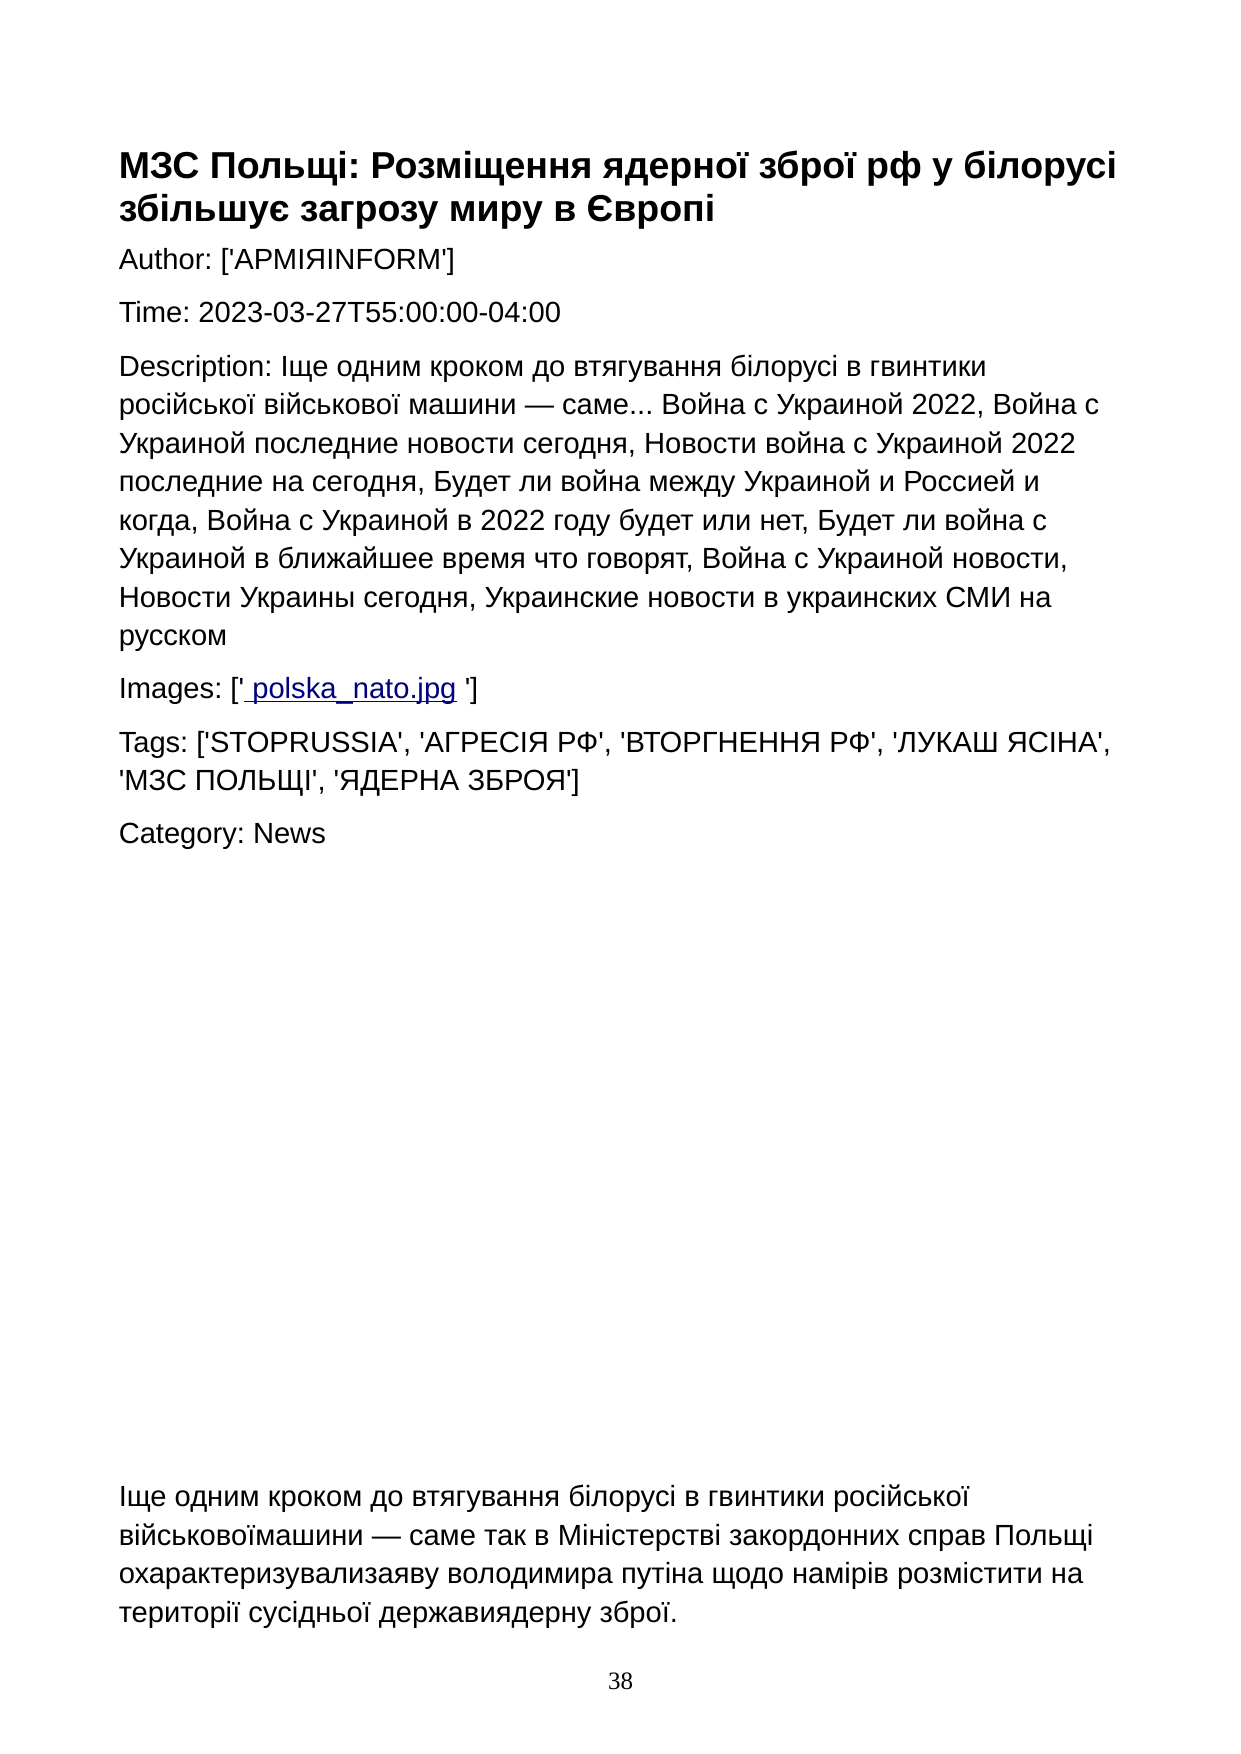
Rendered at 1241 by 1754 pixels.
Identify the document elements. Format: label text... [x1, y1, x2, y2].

text Іще одним кроком до втягування білорусі в гвинтики російської військовоїмашини — саме так в Міністерстві закордонних справ Польщі охарактеризувализаяву володимира путіна щодо намірів розмістити на території сусідньої державиядерну зброї. [118, 1479, 1122, 1628]
text Category: News [118, 816, 1122, 850]
subtitle МЗС Польщі: Розміщення ядерної зброї рф у білорусі збільшує загрозу миру в Європі [118, 143, 1122, 230]
text Time: 2023-03-27T55:00:00-04:00 [118, 295, 1122, 329]
text Images: [' polska_nato.jpg '] [118, 671, 1122, 705]
text Author: ['АРМІЯINFORM'] [118, 242, 1122, 276]
text Description: Іще одним кроком до втягування білорусі в гвинтики російської військової машини — саме... Война с Украиной 2022, Война с Украиной последние новости сегодня, Новости война с Украиной 2022 последние на сегодня, Будет ли война между Украиной и Россией и когда, Война с Украиной в 2022 году будет или нет, Будет ли война с Украиной в ближайшее время что говорят, Война с Украиной новости, Новости Украины сегодня, Украинские новости в украинских СМИ на русском [118, 348, 1122, 652]
text Tags: ['STOPRUSSIA', 'АГРЕСІЯ РФ', 'ВТОРГНЕННЯ РФ', 'ЛУКАШ ЯСІНА', 'МЗС ПОЛЬЩІ', 'ЯДЕРНА ЗБРОЯ'] [118, 724, 1122, 797]
